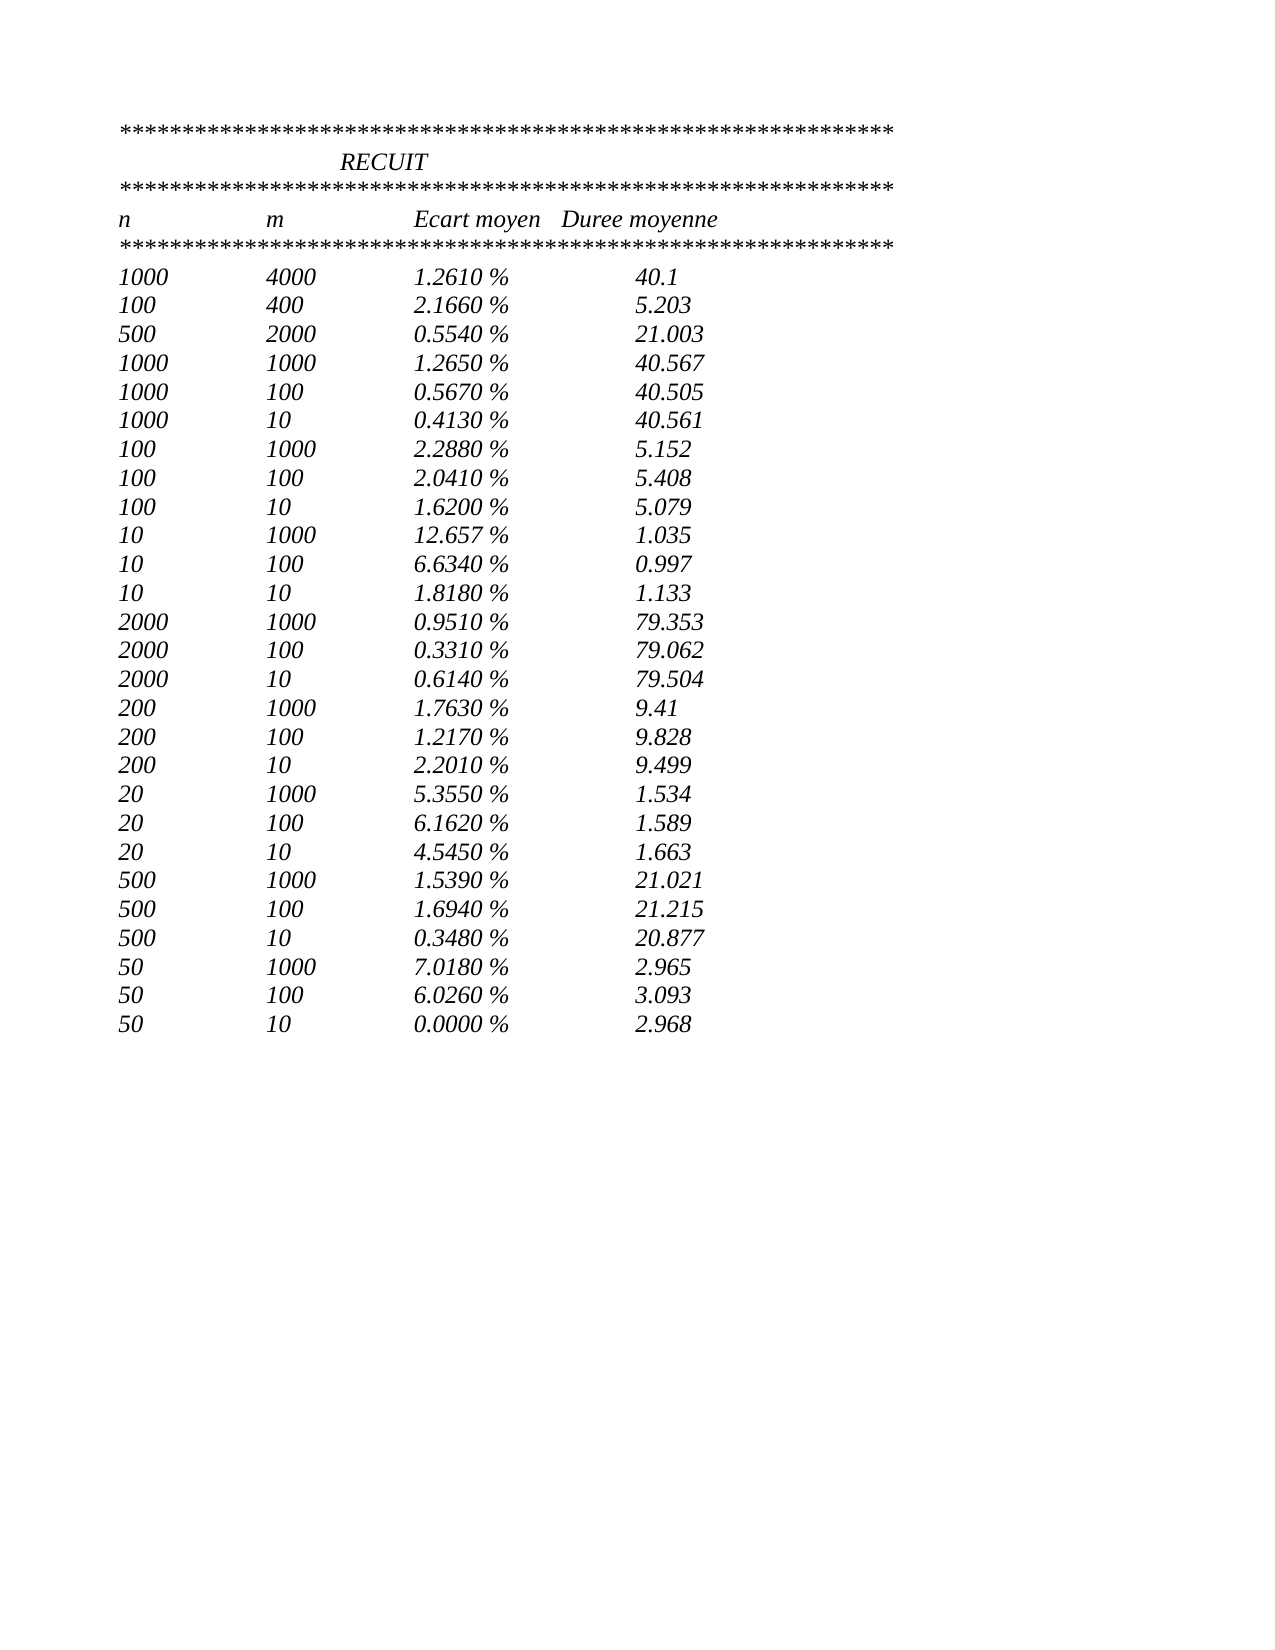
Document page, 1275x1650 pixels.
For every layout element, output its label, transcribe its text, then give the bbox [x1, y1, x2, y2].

text RECUIT [118, 147, 1157, 176]
text 10 10 1.8180 % 1.133 [118, 578, 1157, 607]
text 500 10 0.3480 % 20.877 [118, 923, 1157, 952]
text 20 1000 5.3550 % 1.534 [118, 779, 1157, 808]
text 200 100 1.2170 % 9.828 [118, 722, 1157, 751]
text 2000 1000 0.9510 % 79.353 [118, 607, 1157, 636]
text 1000 10 0.4130 % 40.561 [118, 406, 1157, 434]
text 1000 4000 1.2610 % 40.1 [118, 262, 1157, 291]
text 100 10 1.6200 % 5.079 [118, 492, 1157, 521]
text 500 100 1.6940 % 21.215 [118, 894, 1157, 923]
text ************************************************************** [118, 118, 1157, 147]
text 100 1000 2.2880 % 5.152 [118, 434, 1157, 463]
text 10 1000 12.657 % 1.035 [118, 521, 1157, 549]
text 2000 100 0.3310 % 79.062 [118, 636, 1157, 664]
text 50 1000 7.0180 % 2.965 [118, 952, 1157, 981]
text 1000 1000 1.2650 % 40.567 [118, 348, 1157, 377]
text ************************************************************** [118, 176, 1157, 204]
text 500 2000 0.5540 % 21.003 [118, 319, 1157, 348]
text 200 10 2.2010 % 9.499 [118, 751, 1157, 779]
text 50 10 0.0000 % 2.968 [118, 1009, 1157, 1038]
text 20 10 4.5450 % 1.663 [118, 837, 1157, 866]
text 20 100 6.1620 % 1.589 [118, 808, 1157, 837]
text 2000 10 0.6140 % 79.504 [118, 664, 1157, 693]
text ************************************************************** [118, 233, 1157, 262]
text 50 100 6.0260 % 3.093 [118, 981, 1157, 1009]
text 100 100 2.0410 % 5.408 [118, 463, 1157, 492]
text 200 1000 1.7630 % 9.41 [118, 693, 1157, 722]
text n m Ecart moyen Duree moyenne [118, 204, 1157, 233]
text 500 1000 1.5390 % 21.021 [118, 866, 1157, 894]
text 10 100 6.6340 % 0.997 [118, 549, 1157, 578]
text 100 400 2.1660 % 5.203 [118, 291, 1157, 319]
text 1000 100 0.5670 % 40.505 [118, 377, 1157, 406]
